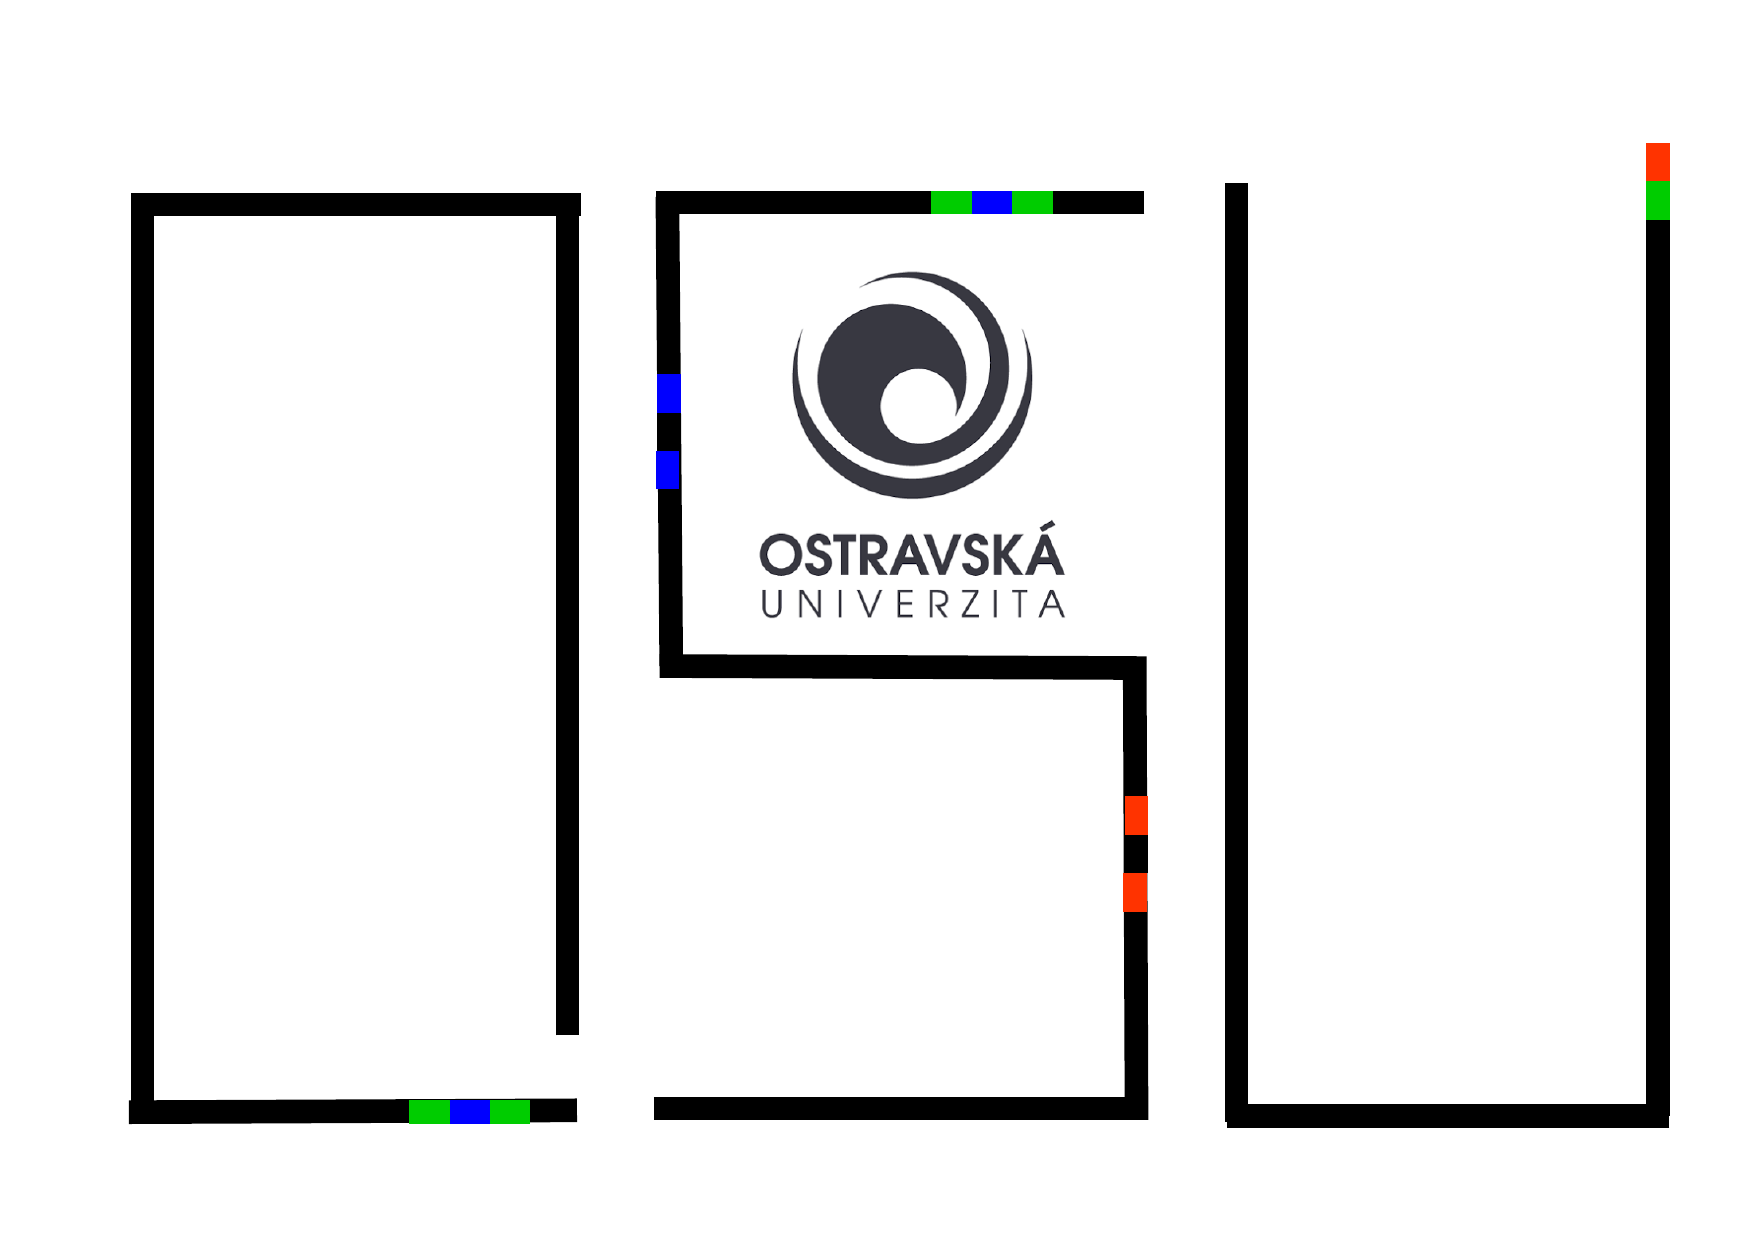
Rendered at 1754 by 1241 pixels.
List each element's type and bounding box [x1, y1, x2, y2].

picture [711, 242, 1114, 646]
